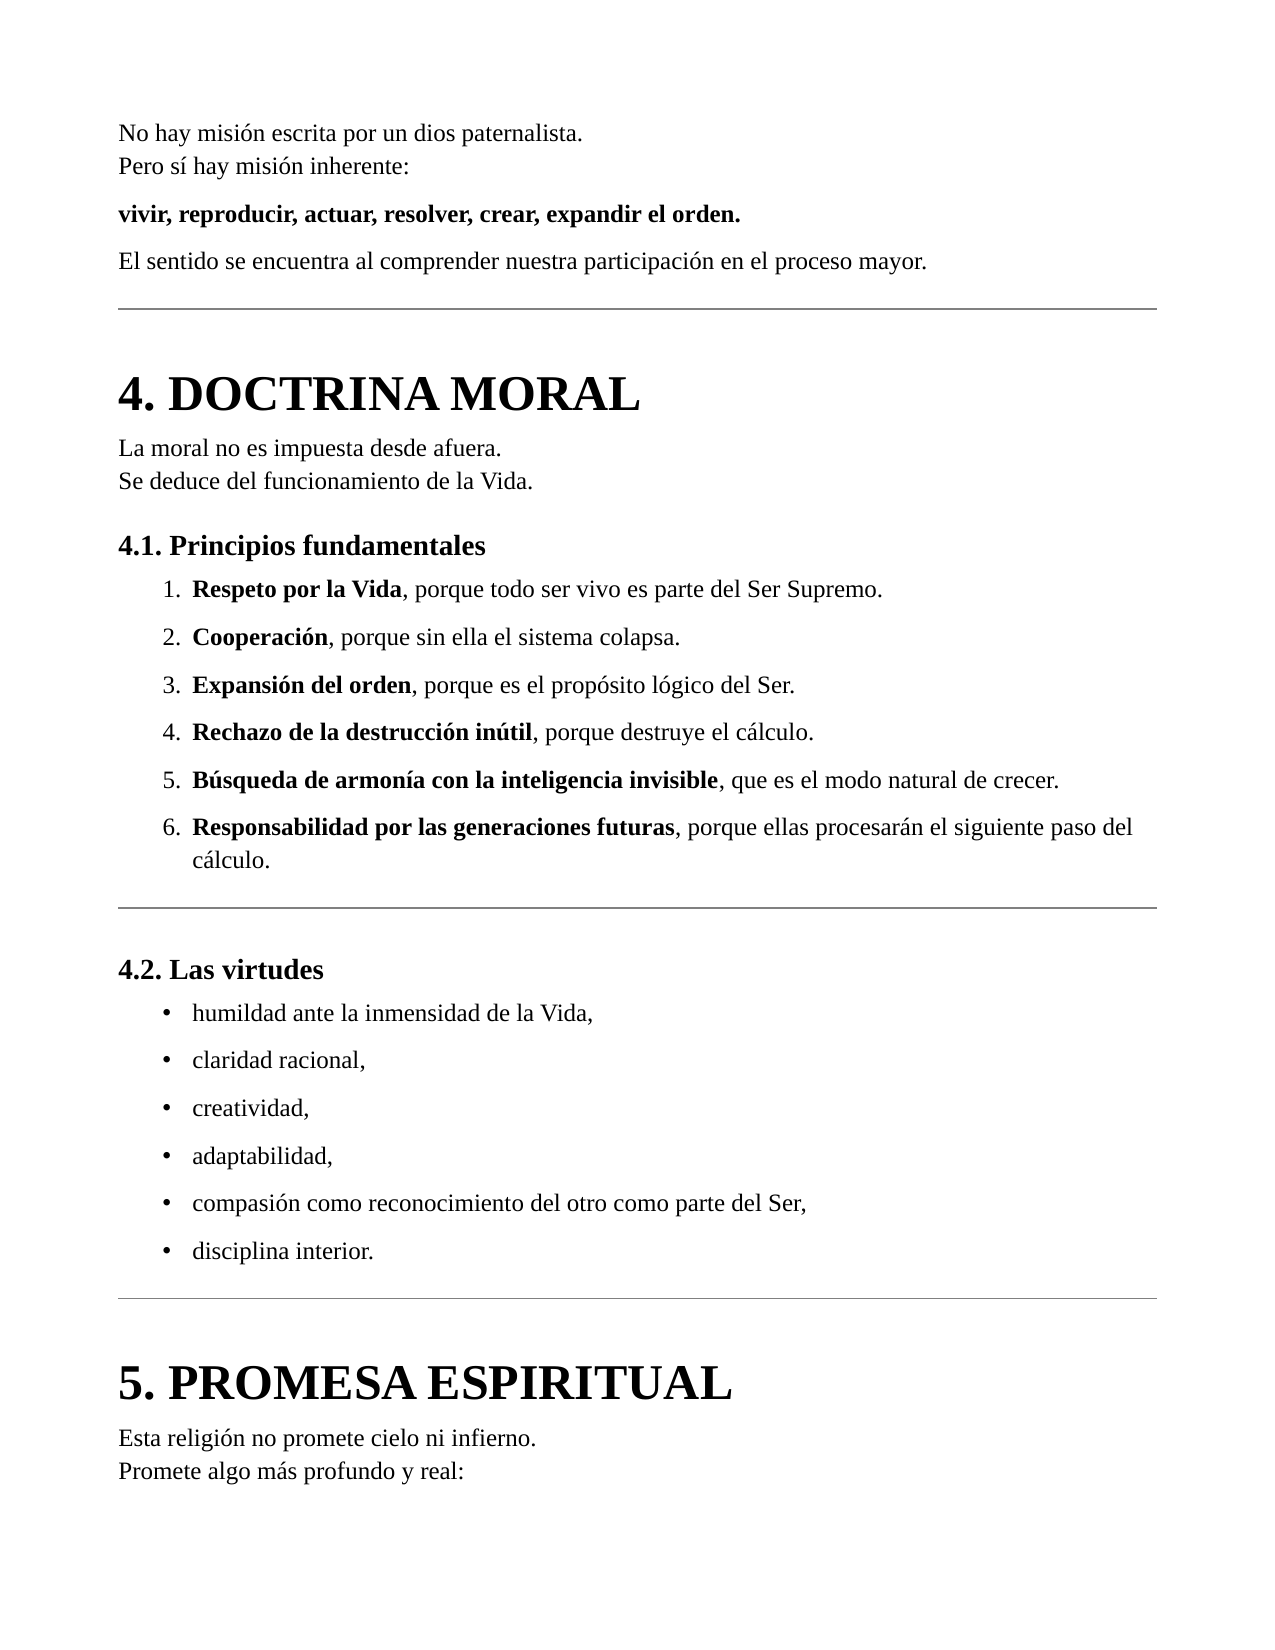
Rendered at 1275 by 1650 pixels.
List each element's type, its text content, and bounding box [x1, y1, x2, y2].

list Expansión del orden, porque es el propósito lógico del Ser. [162, 670, 1157, 698]
list Rechazo de la destrucción inútil, porque destruye el cálculo. [162, 717, 1157, 746]
subtitle 4. DOCTRINA MORAL [118, 363, 1157, 421]
list Cooperación, porque sin ella el sistema colapsa. [162, 622, 1157, 651]
list claridad racional, [162, 1046, 1157, 1074]
subtitle 5. PROMESA ESPIRITUAL [118, 1353, 1157, 1410]
list humildad ante la inmensidad de la Vida, [162, 998, 1157, 1027]
list compasión como reconocimiento del otro como parte del Ser, [162, 1188, 1157, 1217]
list adaptabilidad, [162, 1141, 1157, 1169]
text Esta religión no promete cielo ni infierno. Promete algo más profundo y real: [118, 1423, 1157, 1485]
text La moral no es impuesta desde afuera. Se deduce del funcionamiento de la Vida. [118, 433, 1157, 495]
list creatividad, [162, 1093, 1157, 1122]
list disciplina interior. [162, 1236, 1157, 1265]
text No hay misión escrita por un dios paternalista. Pero sí hay misión inherente: [118, 118, 1157, 180]
text vivir, reproducir, actuar, resolver, crear, expandir el orden. [118, 199, 1157, 227]
subtitle 4.2. Las virtudes [118, 952, 1157, 986]
list Búsqueda de armonía con la inteligencia invisible, que es el modo natural de crecer. [162, 765, 1157, 794]
subtitle 4.1. Principios fundamentales [118, 528, 1157, 562]
text El sentido se encuentra al comprender nuestra participación en el proceso mayor. [118, 246, 1157, 275]
list Responsabilidad por las generaciones futuras, porque ellas procesarán el siguiente paso del cálculo. [162, 812, 1157, 874]
list Respeto por la Vida, porque todo ser vivo es parte del Ser Supremo. [162, 574, 1157, 603]
